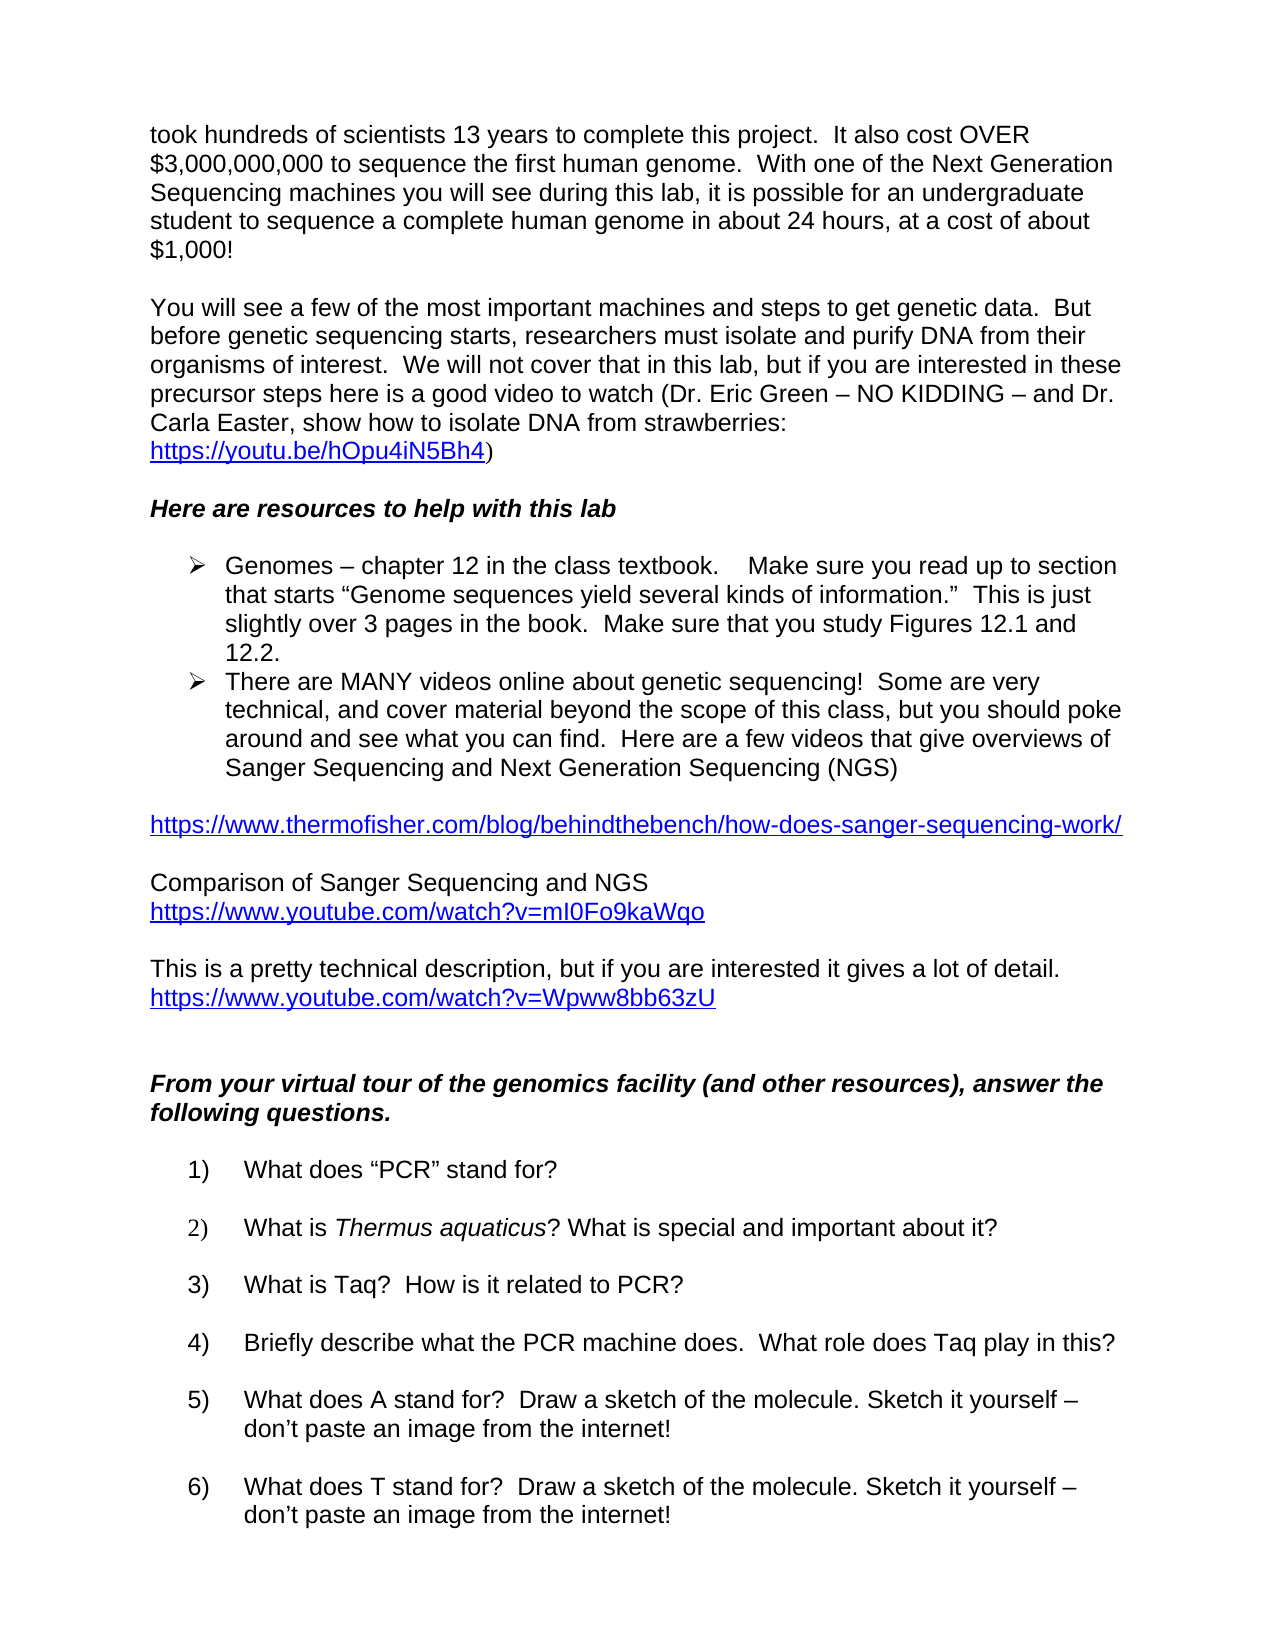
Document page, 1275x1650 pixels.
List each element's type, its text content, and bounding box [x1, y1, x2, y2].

list What does A stand for? Draw a sketch of the molecule. Sketch it yourself – don’t paste an image from the internet! [187, 1385, 1125, 1443]
list Briefly describe what the PCR machine does. What role does Taq play in this? [187, 1328, 1125, 1357]
text https://www.youtube.com/watch?v=mI0Fo9kaWqo [150, 897, 1125, 925]
text Here are resources to help with this lab [150, 494, 1125, 523]
text https://www.thermofisher.com/blog/behindthebench/how-does-sanger-sequencing-work/ [150, 810, 1125, 839]
list What does “PCR” stand for? [187, 1155, 1125, 1184]
list There are MANY videos online about genetic sequencing! Some are very technical, and cover material beyond the scope of this class, but you should poke around and see what you can find. Here are a few videos that give overviews of Sanger Sequencing and Next Generation Sequencing (NGS) [187, 666, 1125, 782]
list What is Taq? How is it related to PCR? [187, 1270, 1125, 1299]
text You will see a few of the most important machines and steps to get genetic data. But before genetic sequencing starts, researchers must isolate and purify DNA from their organisms of interest. We will not cover that in this lab, but if you are interested in these precursor steps here is a good video to watch (Dr. Eric Green – NO KIDDING – and Dr. Carla Easter, show how to isolate DNA from strawberries: https://youtu.be/hOpu4iN5Bh4) [150, 292, 1125, 465]
text Comparison of Sanger Sequencing and NGS [150, 868, 1125, 897]
text took hundreds of scientists 13 years to complete this project. It also cost OVER $3,000,000,000 to sequence the first human genome. With one of the Next Generation Sequencing machines you will see during this lab, it is possible for an undergraduate student to sequence a complete human genome in about 24 hours, at a cost of about $1,000! [150, 120, 1125, 264]
text From your virtual tour of the genomics facility (and other resources), answer the following questions. [150, 1069, 1125, 1127]
text This is a pretty technical description, but if you are interested it gives a lot of detail. https://www.youtube.com/watch?v=Wpww8bb63zU [150, 954, 1125, 1012]
list What does T stand for? Draw a sketch of the molecule. Sketch it yourself – don’t paste an image from the internet! [187, 1472, 1125, 1529]
list Genomes – chapter 12 in the class textbook. Make sure you read up to section that starts “Genome sequences yield several kinds of information.” This is just slightly over 3 pages in the book. Make sure that you study Figures 12.1 and 12.2. [187, 551, 1125, 666]
list What is Thermus aquaticus? What is special and important about it? [187, 1213, 1125, 1242]
